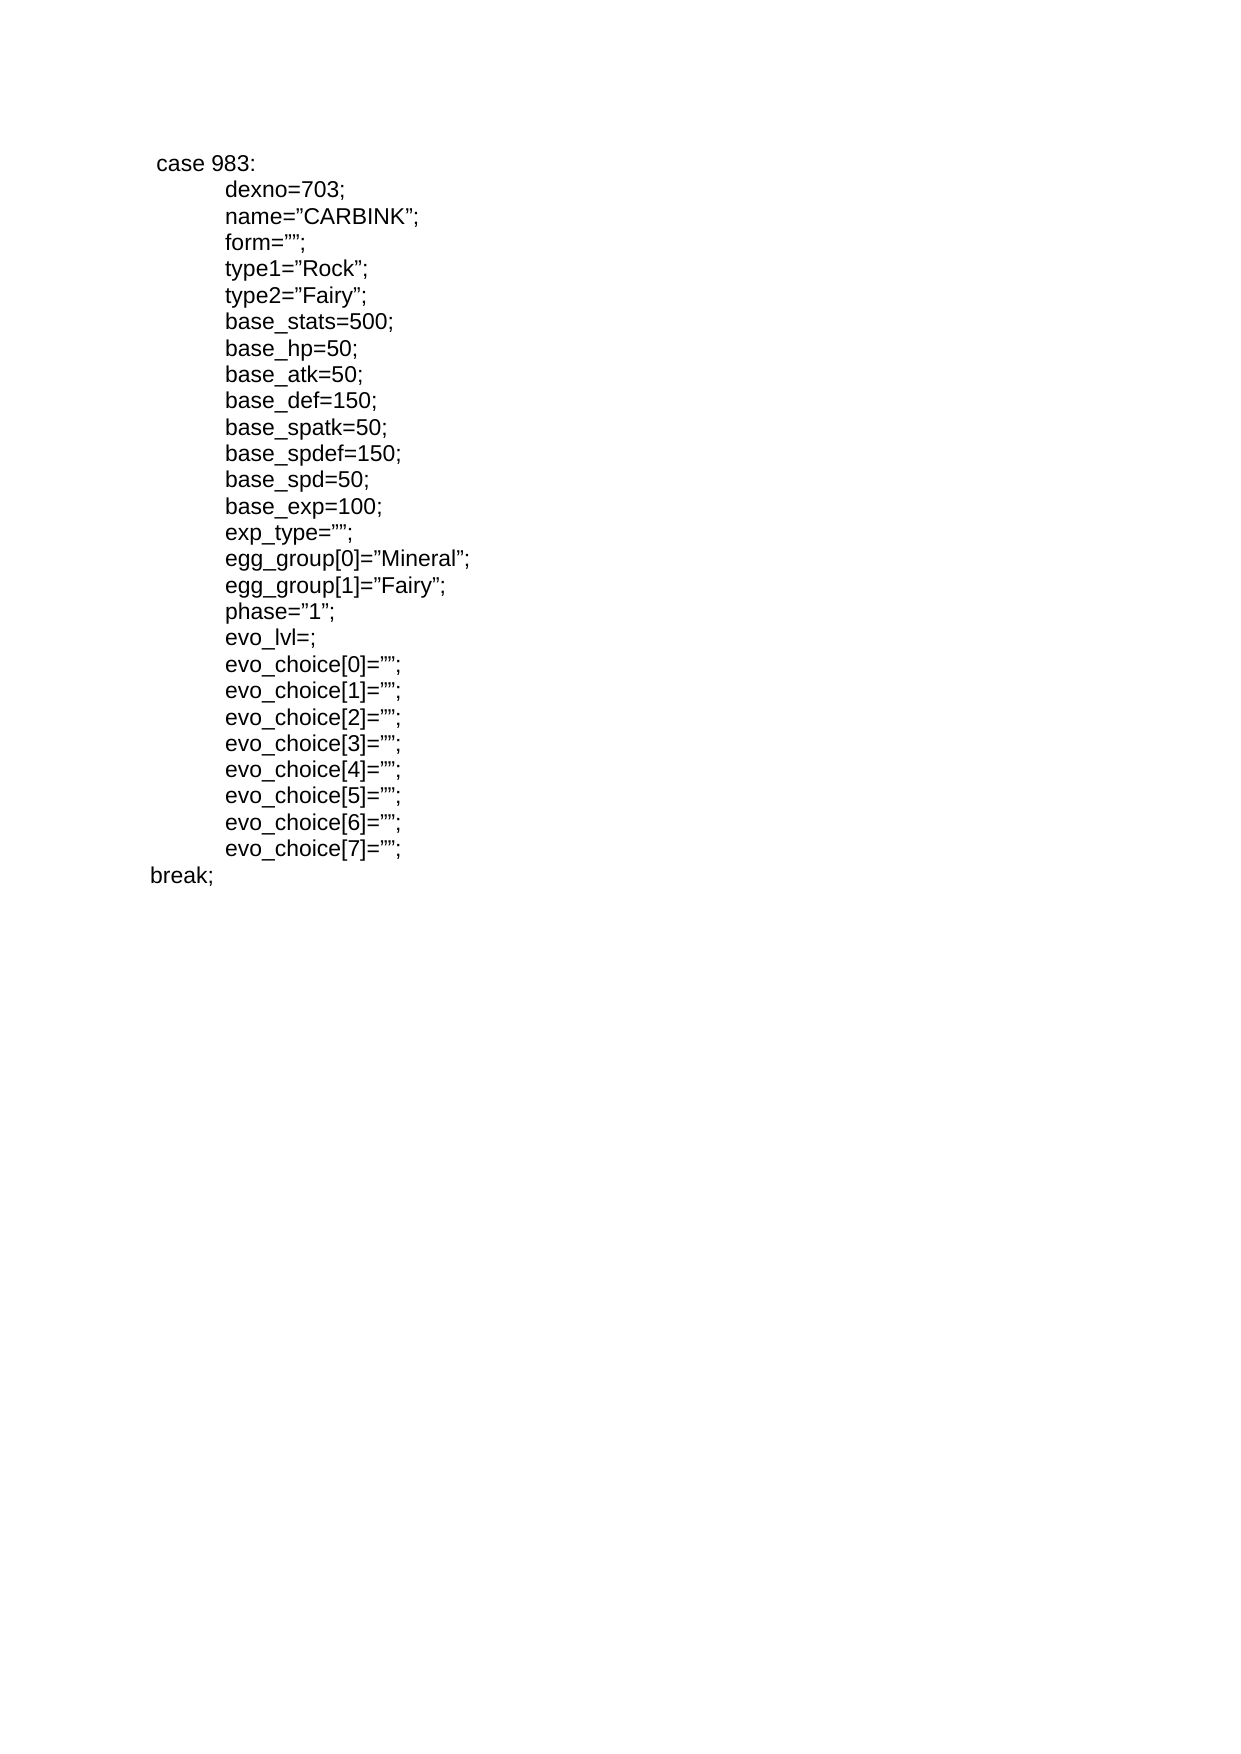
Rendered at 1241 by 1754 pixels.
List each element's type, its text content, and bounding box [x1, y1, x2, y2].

text evo_lvl=; [150, 624, 1090, 651]
text base_hp=50; [150, 334, 1090, 361]
text evo_choice[6]=””; [150, 809, 1090, 835]
text dexno=703; [150, 176, 1090, 203]
text base_stats=500; [150, 308, 1090, 334]
text form=””; [150, 229, 1090, 255]
text base_atk=50; [150, 361, 1090, 387]
text exp_type=””; [150, 519, 1090, 545]
text base_def=150; [150, 387, 1090, 413]
text case 983: [150, 150, 1090, 176]
text evo_choice[0]=””; [150, 651, 1090, 677]
text egg_group[1]=”Fairy”; [150, 572, 1090, 598]
text break; [150, 862, 1090, 888]
text type2=”Fairy”; [150, 282, 1090, 308]
text name=”CARBINK”; [150, 203, 1090, 229]
text phase=”1”; [150, 598, 1090, 624]
text base_exp=100; [150, 493, 1090, 519]
text evo_choice[1]=””; [150, 677, 1090, 703]
text type1=”Rock”; [150, 255, 1090, 282]
text evo_choice[5]=””; [150, 782, 1090, 809]
text base_spatk=50; [150, 413, 1090, 440]
text evo_choice[4]=””; [150, 756, 1090, 782]
text evo_choice[2]=””; [150, 703, 1090, 730]
text base_spd=50; [150, 466, 1090, 493]
text base_spdef=150; [150, 440, 1090, 466]
text egg_group[0]=”Mineral”; [150, 545, 1090, 572]
text evo_choice[3]=””; [150, 730, 1090, 756]
text evo_choice[7]=””; [150, 835, 1090, 862]
